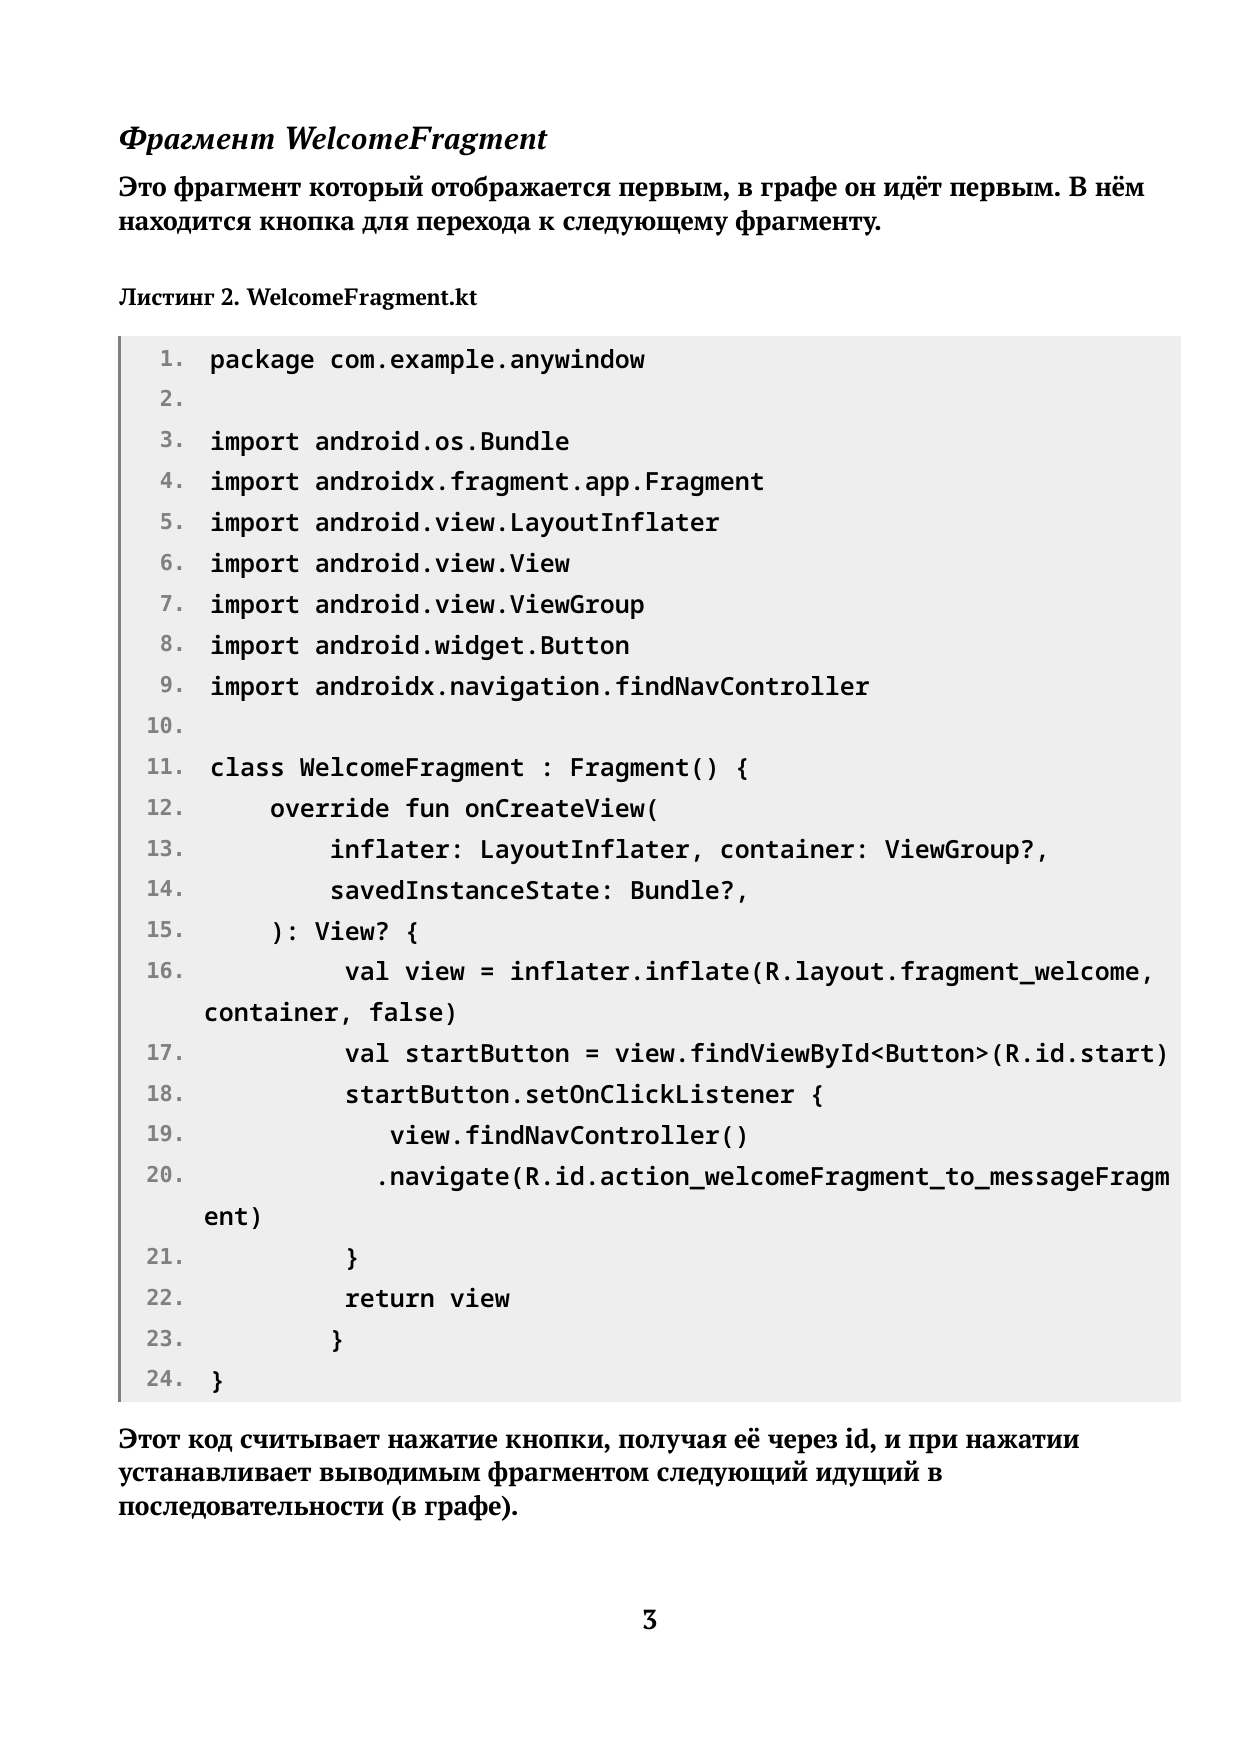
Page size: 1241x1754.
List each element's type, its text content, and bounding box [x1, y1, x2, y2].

list import android.view.ViewGroup [121, 581, 1181, 621]
list .navigate(R.id.action_welcomeFragment_to_messageFragment) [121, 1152, 1181, 1233]
text Листинг 2. WelcomeFragment.kt [118, 282, 1181, 311]
list import android.widget.Button [121, 621, 1181, 661]
list view.findNavController() [121, 1111, 1181, 1151]
subtitle Фрагмент WelcomeFragment [118, 118, 1181, 157]
list } [121, 1356, 1181, 1402]
list inflater: LayoutInflater, container: ViewGroup?, [121, 826, 1181, 866]
list val view = inflater.inflate(R.layout.fragment_welcome, container, false) [121, 948, 1181, 1029]
list ): View? { [121, 907, 1181, 947]
list import androidx.fragment.app.Fragment [121, 458, 1181, 498]
list } [121, 1234, 1181, 1274]
text Это фрагмент который отображается первым, в графе он идёт первым. В нём находится кнопка для перехода к следующему фрагменту. [118, 169, 1181, 236]
list return view [121, 1275, 1181, 1315]
list import androidx.navigation.findNavController [121, 662, 1181, 702]
list savedInstanceState: Bundle?, [121, 866, 1181, 906]
list } [121, 1316, 1181, 1356]
text Этот код считывает нажатие кнопки, получая её через id, и при нажатии устанавливает выводимым фрагментом следующий идущий в последовательности (в графе). [118, 1421, 1181, 1521]
list class WelcomeFragment : Fragment() { [121, 744, 1181, 784]
list import android.view.LayoutInflater [121, 499, 1181, 539]
list import android.os.Bundle [121, 417, 1181, 457]
list import android.view.View [121, 540, 1181, 580]
list val startButton = view.findViewById<Button>(R.id.start) [121, 1030, 1181, 1070]
list package com.example.anywindow [121, 336, 1181, 376]
list override fun onCreateView( [121, 785, 1181, 825]
list startButton.setOnClickListener { [121, 1071, 1181, 1111]
